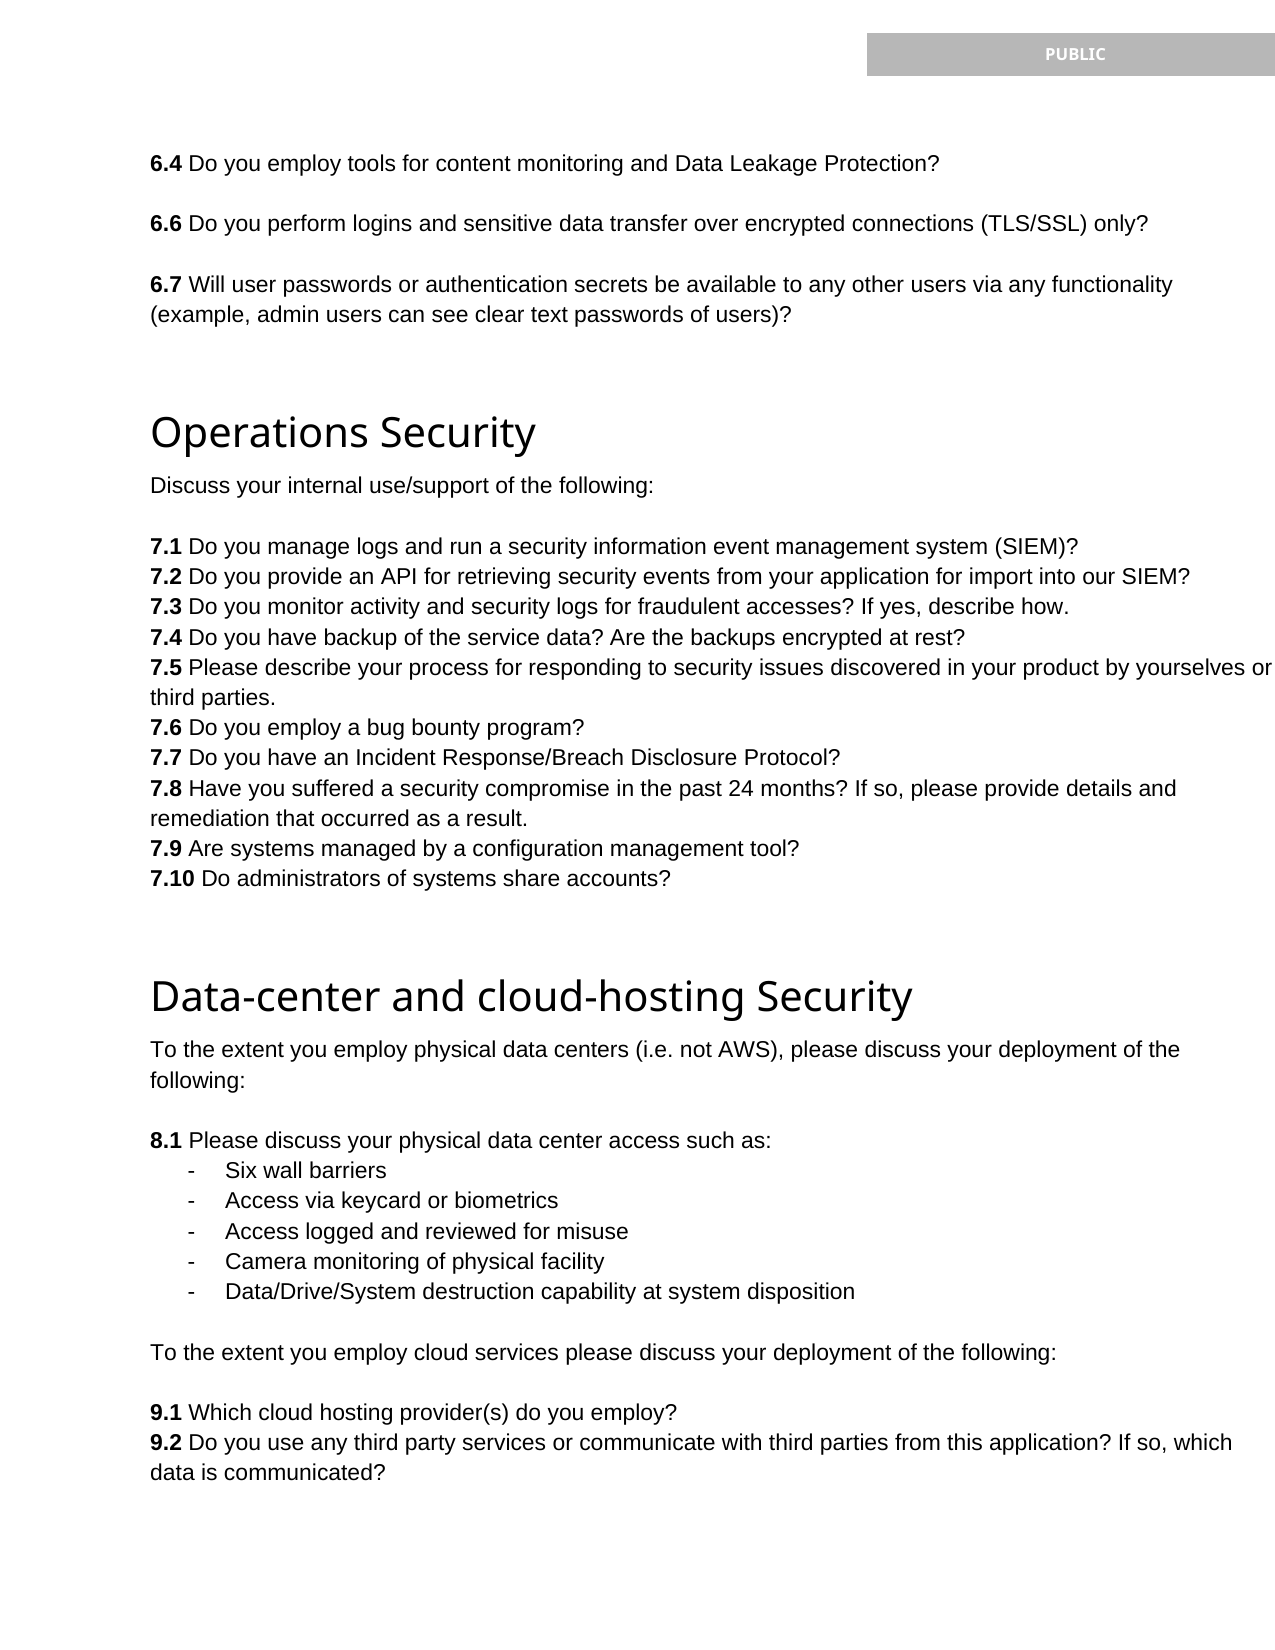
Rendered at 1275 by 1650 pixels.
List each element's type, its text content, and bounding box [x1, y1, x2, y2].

text 7.3 Do you monitor activity and security logs for fraudulent accesses? If yes, describe how. [150, 593, 1275, 619]
text To the extent you employ physical data centers (i.e. not AWS), please discuss your deployment of the following: [150, 1036, 1275, 1093]
text 7.6 Do you employ a bug bounty program? [150, 714, 1275, 740]
text 6.6 Do you perform logins and sensitive data transfer over encrypted connections (TLS/SSL) only? [150, 210, 1275, 237]
text 9.2 Do you use any third party services or communicate with third parties from this application? If so, which data is communicated? [150, 1429, 1275, 1486]
text 8.1 Please discuss your physical data center access such as: [150, 1127, 1275, 1153]
list Camera monitoring of physical facility [187, 1248, 1275, 1274]
subtitle Operations Security [150, 403, 1275, 460]
text 7.1 Do you manage logs and run a security information event management system (SIEM)? [150, 533, 1275, 559]
text To the extent you employ cloud services please discuss your deployment of the following: [150, 1338, 1275, 1365]
text 6.4 Do you employ tools for content monitoring and Data Leakage Protection? [150, 150, 1275, 176]
text 7.2 Do you provide an API for retrieving security events from your application for import into our SIEM? [150, 563, 1275, 589]
text 7.8 Have you suffered a security compromise in the past 24 months? If so, please provide details and remediation that occurred as a result. [150, 774, 1275, 831]
subtitle Data-center and cloud-hosting Security [150, 967, 1275, 1024]
text 7.10 Do administrators of systems share accounts? [150, 865, 1275, 891]
text 7.9 Are systems managed by a configuration management tool? [150, 835, 1275, 861]
text 6.7 Will user passwords or authentication secrets be available to any other users via any functionality (example, admin users can see clear text passwords of users)? [150, 271, 1275, 327]
text Discuss your internal use/support of the following: [150, 472, 1275, 499]
text 9.1 Which cloud hosting provider(s) do you employ? [150, 1399, 1275, 1425]
text 7.5 Please describe your process for responding to security issues discovered in your product by yourselves or third parties. [150, 654, 1275, 710]
list Access logged and reviewed for misuse [187, 1218, 1275, 1244]
list Access via keycard or biometrics [187, 1187, 1275, 1214]
text 7.4 Do you have backup of the service data? Are the backups encrypted at rest? [150, 623, 1275, 650]
list Six wall barriers [187, 1157, 1275, 1184]
text 7.7 Do you have an Incident Response/Breach Disclosure Protocol? [150, 744, 1275, 771]
list Data/Drive/System destruction capability at system disposition [187, 1278, 1275, 1304]
